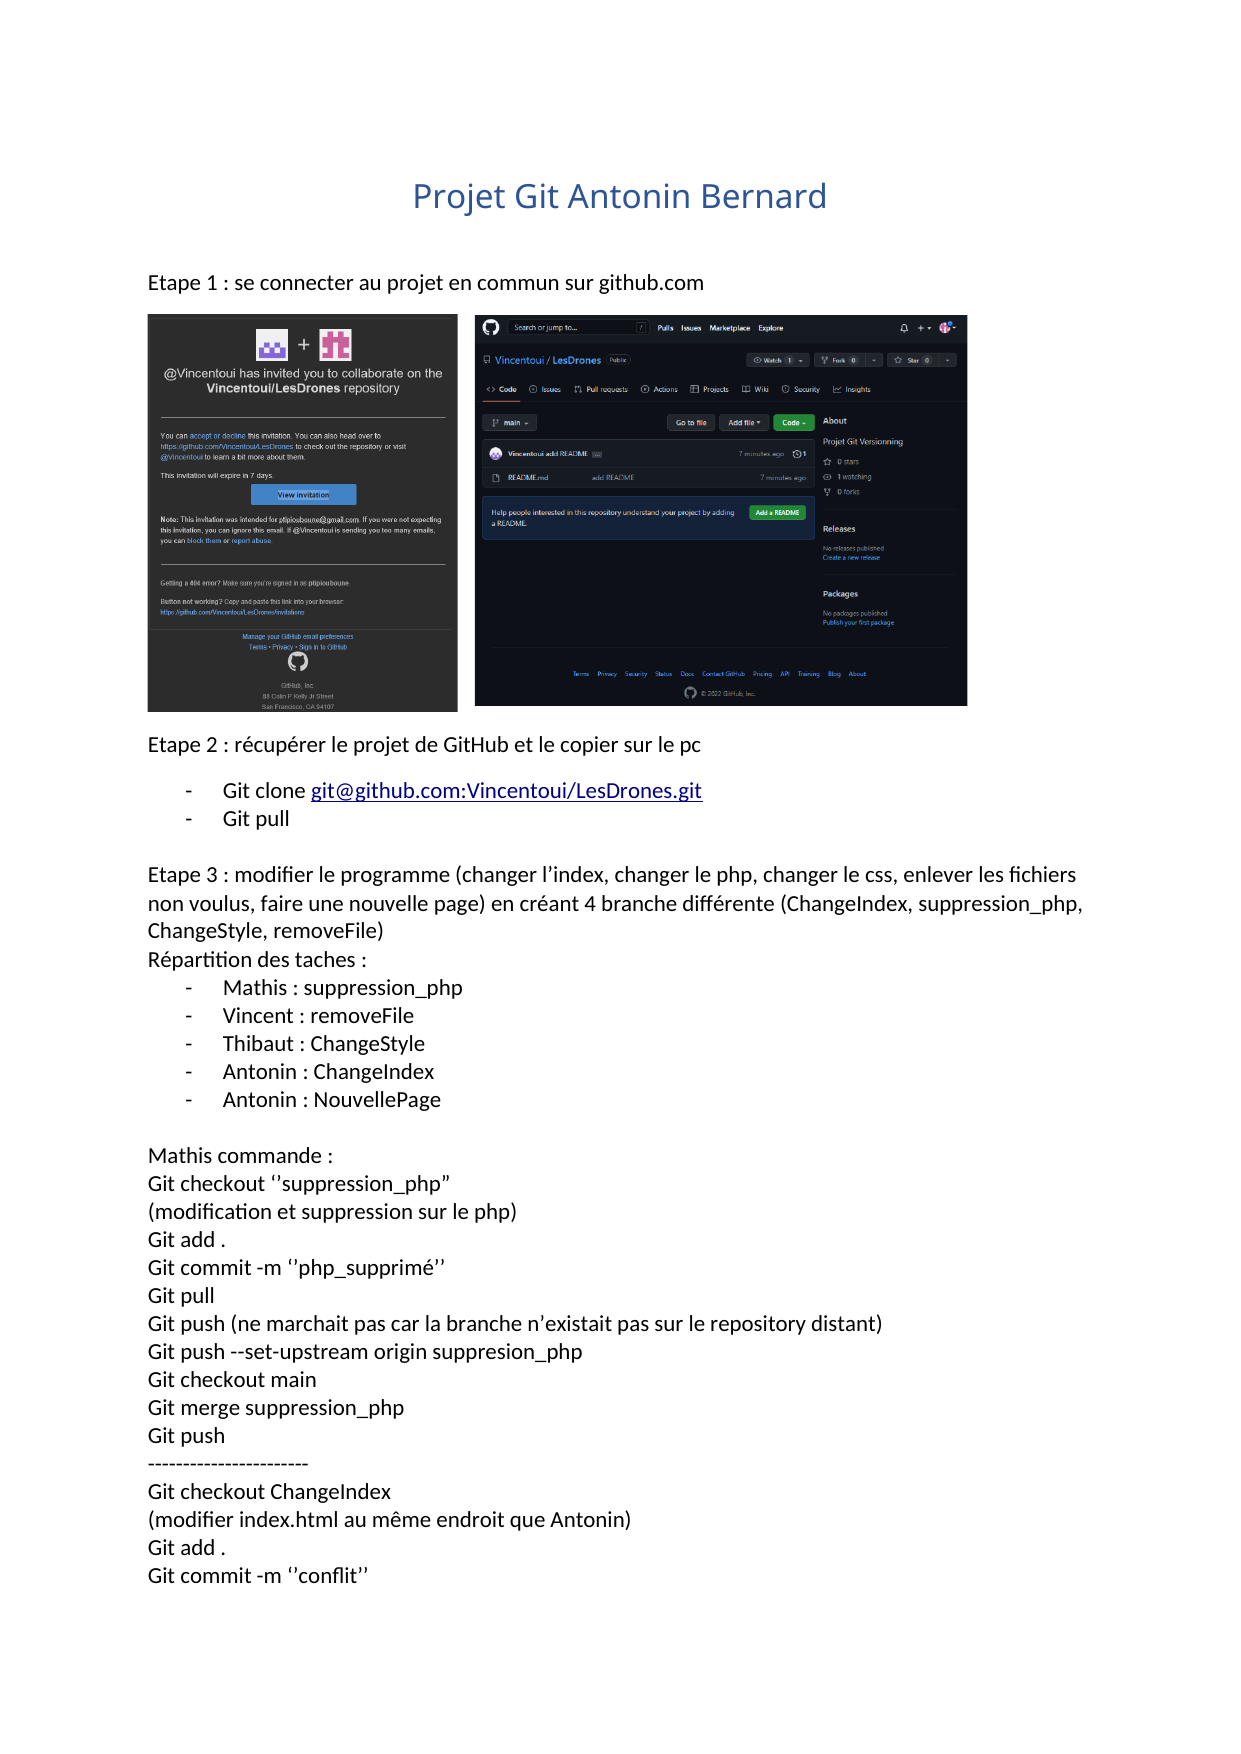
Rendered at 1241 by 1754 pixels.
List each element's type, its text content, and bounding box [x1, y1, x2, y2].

text Git push [148, 1421, 1093, 1449]
text Répartition des taches : [148, 945, 1093, 973]
list Thibaut : ChangeStyle [185, 1029, 1093, 1057]
list Git pull [185, 804, 1093, 833]
list Antonin : NouvellePage [185, 1085, 1093, 1113]
list Vincent : removeFile [185, 1001, 1093, 1029]
subtitle Projet Git Antonin Bernard [148, 173, 1093, 218]
text Git push (ne marchait pas car la branche n’existait pas sur le repository distant) [148, 1309, 1093, 1337]
text (modification et suppression sur le php) [148, 1197, 1093, 1225]
text Git commit -m ‘’conflit’’ [148, 1561, 1093, 1589]
text Etape 2 : récupérer le projet de GitHub et le copier sur le pc [148, 730, 1093, 758]
text Git checkout ‘’suppression_php” [148, 1169, 1093, 1197]
text Etape 3 : modifier le programme (changer l’index, changer le php, changer le css, enlever les fichiers non voulus, faire une nouvelle page) en créant 4 branche différente (ChangeIndex, suppression_php, ChangeStyle, removeFile) [148, 861, 1093, 945]
text Git push --set-upstream origin suppresion_php [148, 1337, 1093, 1365]
text ----------------------- [148, 1449, 1093, 1477]
text Git checkout main [148, 1365, 1093, 1393]
text Mathis commande : [148, 1141, 1093, 1169]
text Git commit -m ‘’php_supprimé’’ [148, 1253, 1093, 1281]
text Git checkout ChangeIndex [148, 1477, 1093, 1505]
text (modifier index.html au même endroit que Antonin) [148, 1505, 1093, 1533]
list Antonin : ChangeIndex [185, 1057, 1093, 1085]
text Git merge suppression_php [148, 1393, 1093, 1421]
text Etape 1 : se connecter au projet en commun sur github.com [148, 268, 1093, 296]
text Git add . [148, 1533, 1093, 1561]
list Git clone git@github.com:Vincentoui/LesDrones.git [185, 777, 1093, 804]
text Git add . [148, 1225, 1093, 1253]
list Mathis : suppression_php [185, 973, 1093, 1001]
text Git pull [148, 1281, 1093, 1309]
